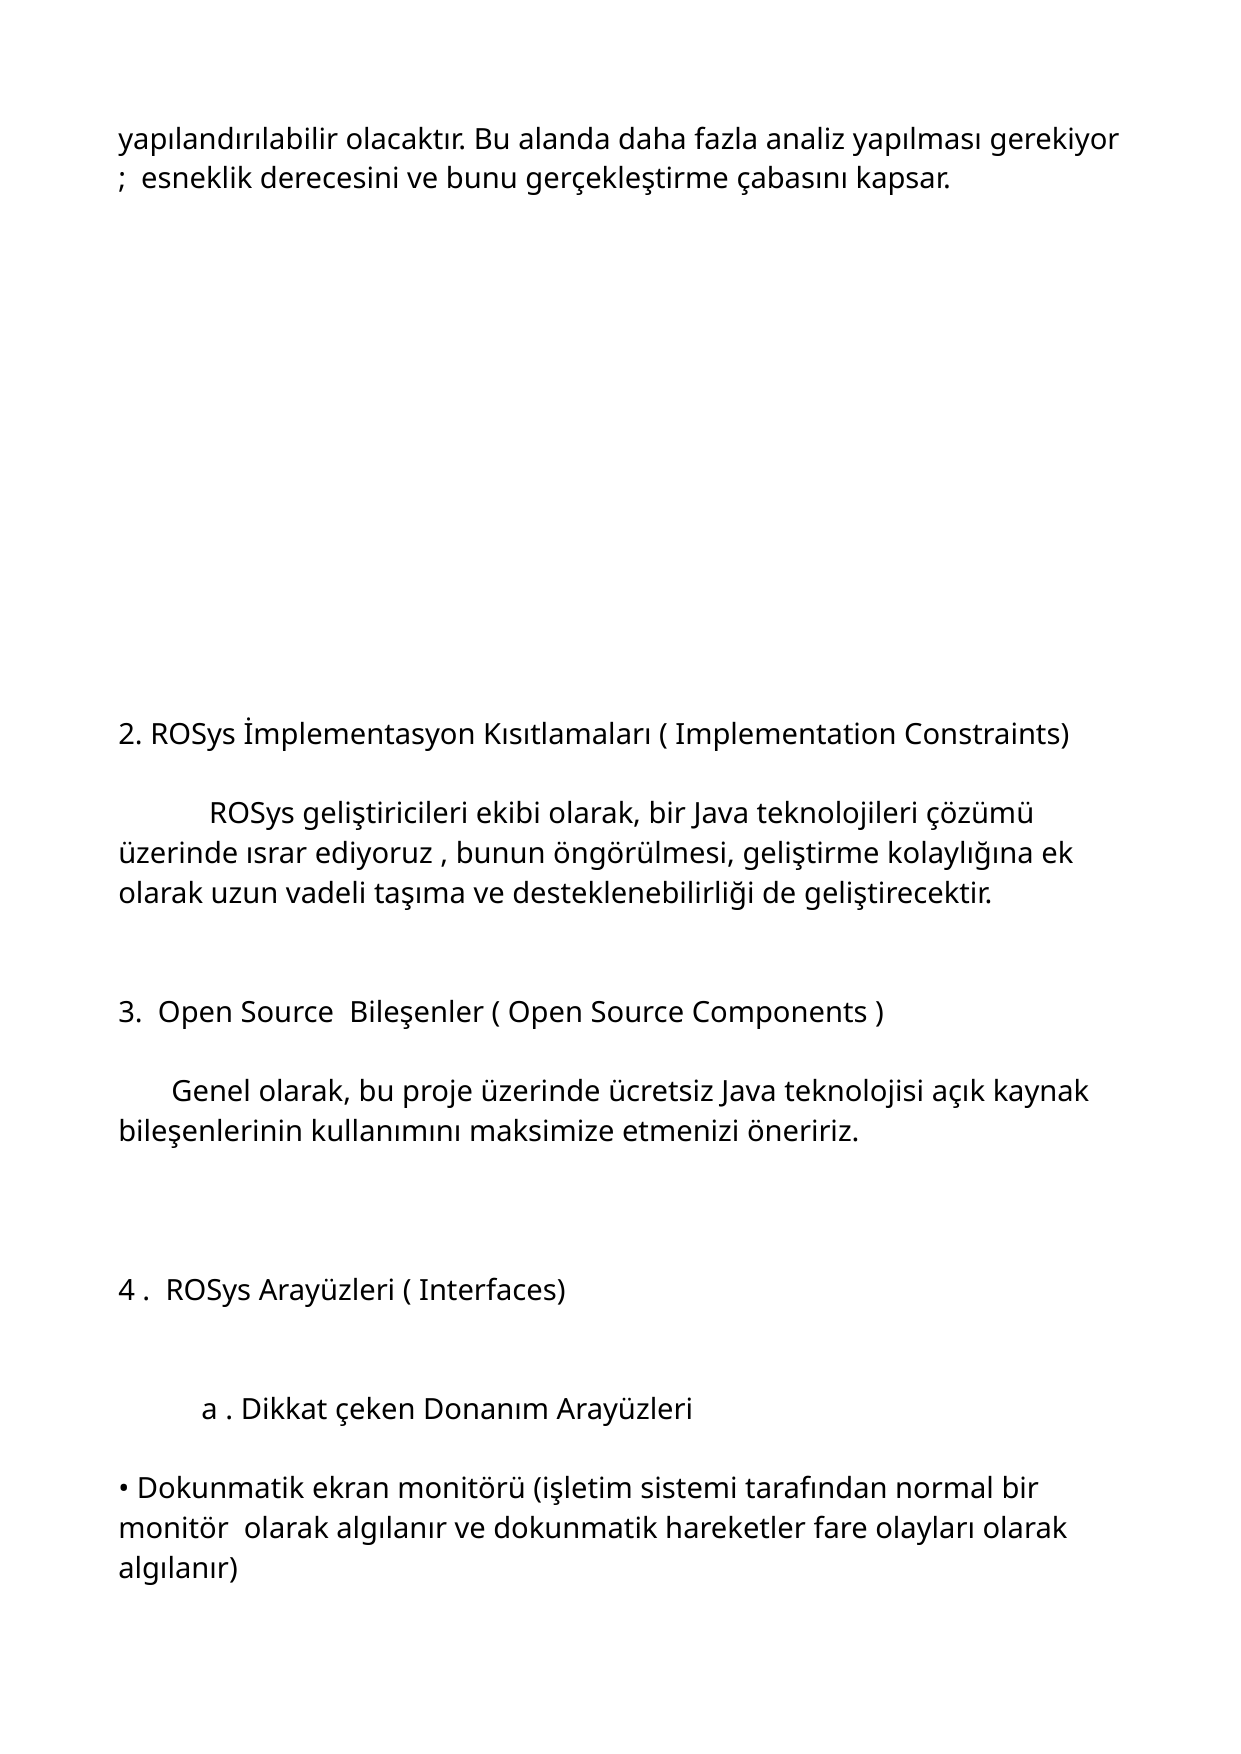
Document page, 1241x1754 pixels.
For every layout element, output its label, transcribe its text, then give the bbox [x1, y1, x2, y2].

list 4 . ROSys Arayüzleri ( Interfaces) [118, 1269, 1122, 1309]
list Genel olarak, bu proje üzerinde ücretsiz Java teknolojisi açık kaynak bileşenlerinin kullanımını maksimize etmenizi öneririz. [118, 1071, 1122, 1150]
list • Dokunmatik ekran monitörü (işletim sistemi tarafından normal bir monitör olarak algılanır ve dokunmatik hareketler fare olayları olarak algılanır) [118, 1467, 1122, 1587]
list ROSys geliştiricileri ekibi olarak, bir Java teknolojileri çözümü üzerinde ısrar ediyoruz , bunun öngörülmesi, geliştirme kolaylığına ek olarak uzun vadeli taşıma ve desteklenebilirliği de geliştirecektir. [118, 793, 1122, 912]
list yapılandırılabilir olacaktır. Bu alanda daha fazla analiz yapılması gerekiyor ; esneklik derecesini ve bunu gerçekleştirme çabasını kapsar. [118, 118, 1122, 197]
list 2. ROSys İmplementasyon Kısıtlamaları ( Implementation Constraints) [118, 713, 1122, 753]
list a . Dikkat çeken Donanım Arayüzleri [118, 1388, 1122, 1428]
list 3. Open Source Bileşenler ( Open Source Components ) [118, 991, 1122, 1031]
